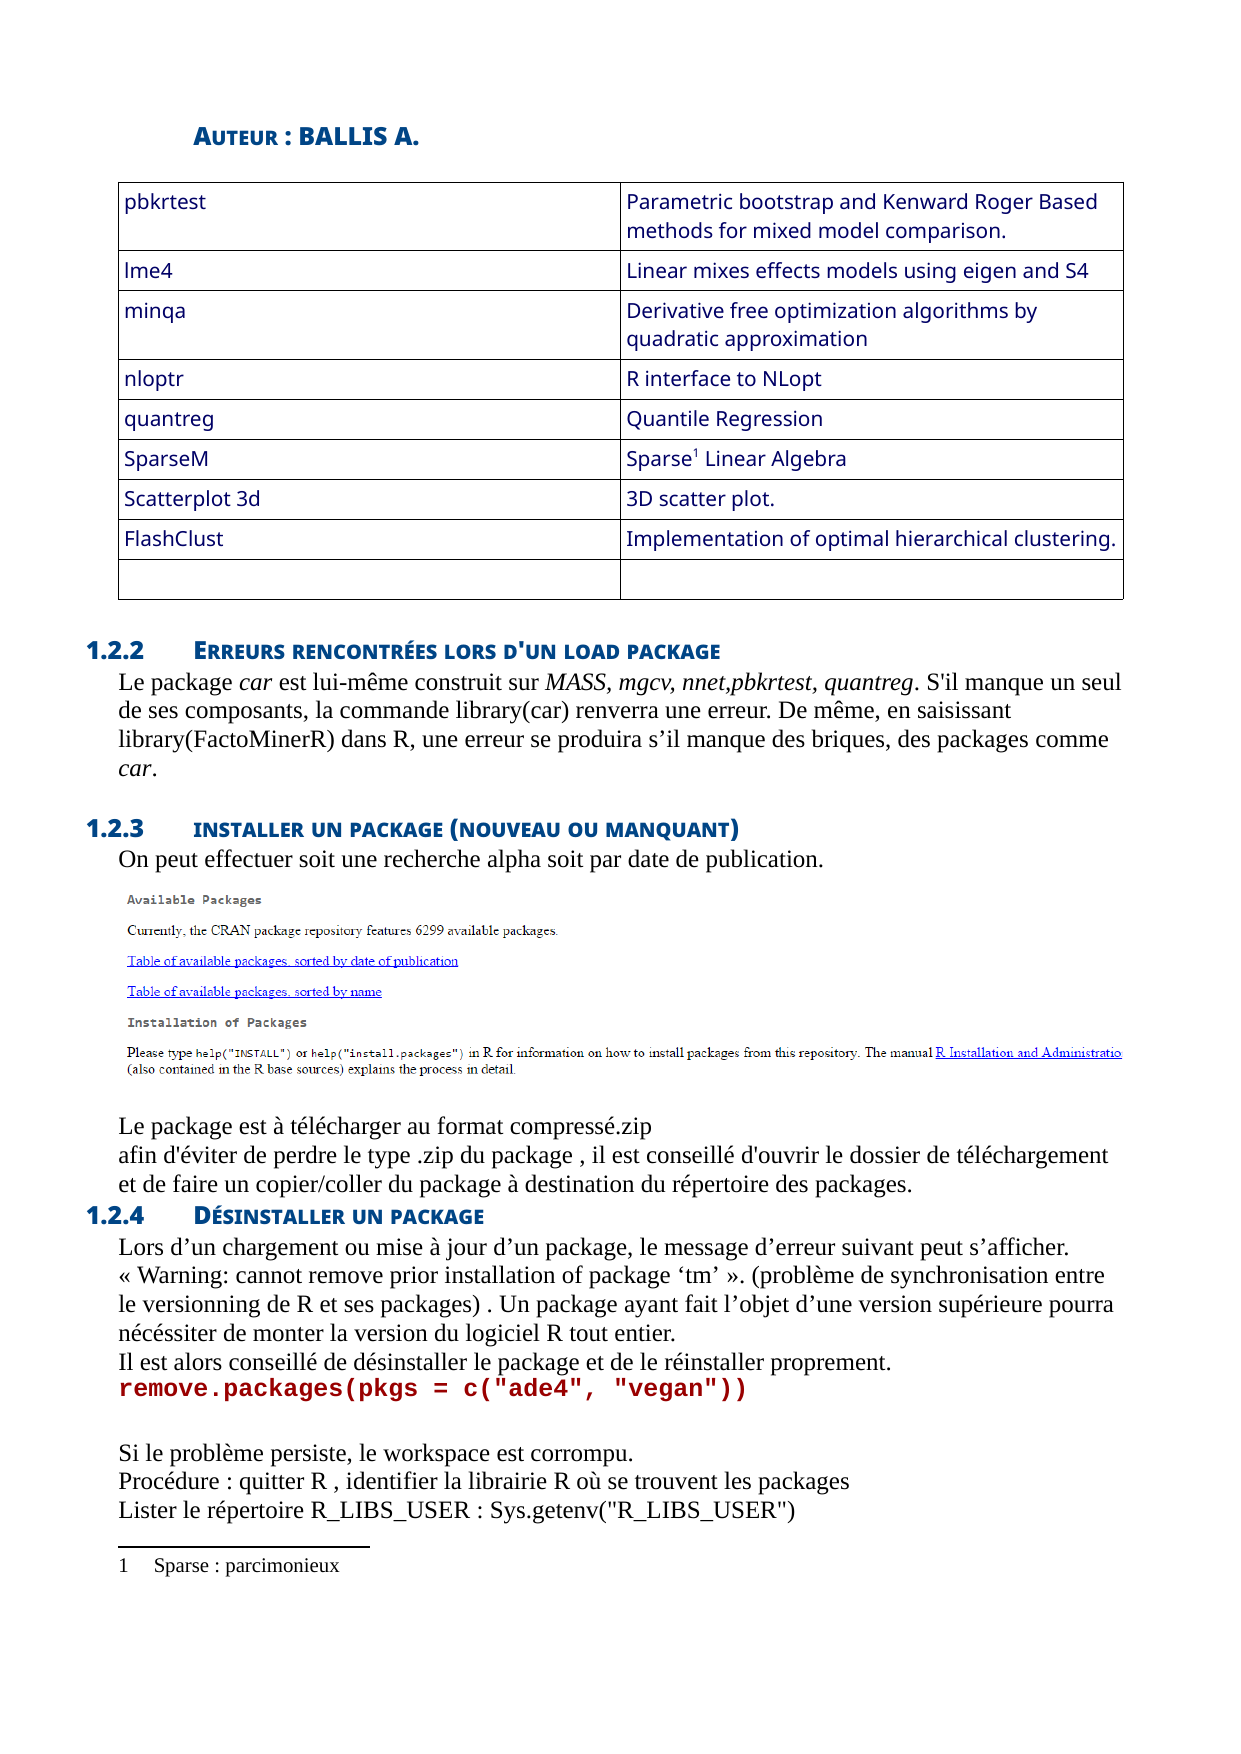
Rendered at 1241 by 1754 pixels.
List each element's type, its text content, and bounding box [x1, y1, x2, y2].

table_cell Sparse Linear Algebra [621, 440, 1123, 478]
text Lors d’un chargement ou mise à jour d’un package, le message d’erreur suivant peut s’afficher. [118, 1232, 1123, 1260]
table_cell R interface to NLopt [621, 360, 1123, 398]
text afin d'éviter de perdre le type .zip du package , il est conseillé d'ouvrir le dossier de téléchargement et de faire un copier/coller du package à destination du répertoire des packages. [118, 1140, 1123, 1197]
table_cell Scatterplot 3d [119, 480, 620, 518]
table_cell Implementation of optimal hierarchical clustering. [621, 520, 1123, 558]
table_cell [119, 560, 620, 598]
table_cell Derivative free optimization algorithms by quadratic approximation [621, 291, 1123, 358]
picture [118, 886, 1123, 1083]
table_cell minqa [119, 291, 620, 358]
table_cell nloptr [119, 360, 620, 398]
table_cell Linear mixes effects models using eigen and S4 [621, 251, 1123, 290]
table_cell 3D scatter plot. [621, 480, 1123, 518]
subtitle Erreurs rencontrées lors d'un load package [79, 633, 1117, 667]
text On peut effectuer soit une recherche alpha soit par date de publication. [118, 844, 1123, 873]
table_cell SparseM [119, 440, 620, 478]
text Procédure : quitter R , identifier la librairie R où se trouvent les packages [118, 1466, 1123, 1495]
text Le package car est lui-même construit sur MASS, mgcv, nnet,pbkrtest, quantreg. S'il manque un seul de ses composants, la commande library(car) renverra une erreur. De même, en saisissant library(FactoMinerR) dans R, une erreur se produira s’il manque des briques, des packages comme car. [118, 667, 1123, 782]
subtitle installer un package (nouveau ou manquant) [79, 811, 1117, 844]
text Si le problème persiste, le workspace est corrompu. [118, 1438, 1123, 1466]
table_cell quantreg [119, 400, 620, 438]
table_cell Parametric bootstrap and Kenward Roger Based methods for mixed model comparison. [621, 183, 1123, 250]
text remove.packages(pkgs = c("ade4", "vegan")) [118, 1375, 1123, 1404]
text Lister le répertoire R_LIBS_USER : Sys.getenv("R_LIBS_USER") [118, 1495, 1123, 1524]
text Le package est à télécharger au format compressé.zip [118, 1111, 1123, 1140]
text « Warning: cannot remove prior installation of package ‘tm’ ». (problème de synchronisation entre le versionning de R et ses packages) . Un package ayant fait l’objet d’une version supérieure pourra nécéssiter de monter la version du logiciel R tout entier. [118, 1260, 1123, 1347]
table_cell lme4 [119, 251, 620, 290]
table_cell FlashClust [119, 520, 620, 558]
table_cell pbkrtest [119, 183, 620, 250]
text Il est alors conseillé de désinstaller le package et de le réinstaller proprement. [118, 1347, 1123, 1375]
table_cell [621, 560, 1123, 598]
subtitle Désinstaller un package [79, 1197, 1117, 1232]
table_cell Quantile Regression [621, 400, 1123, 438]
